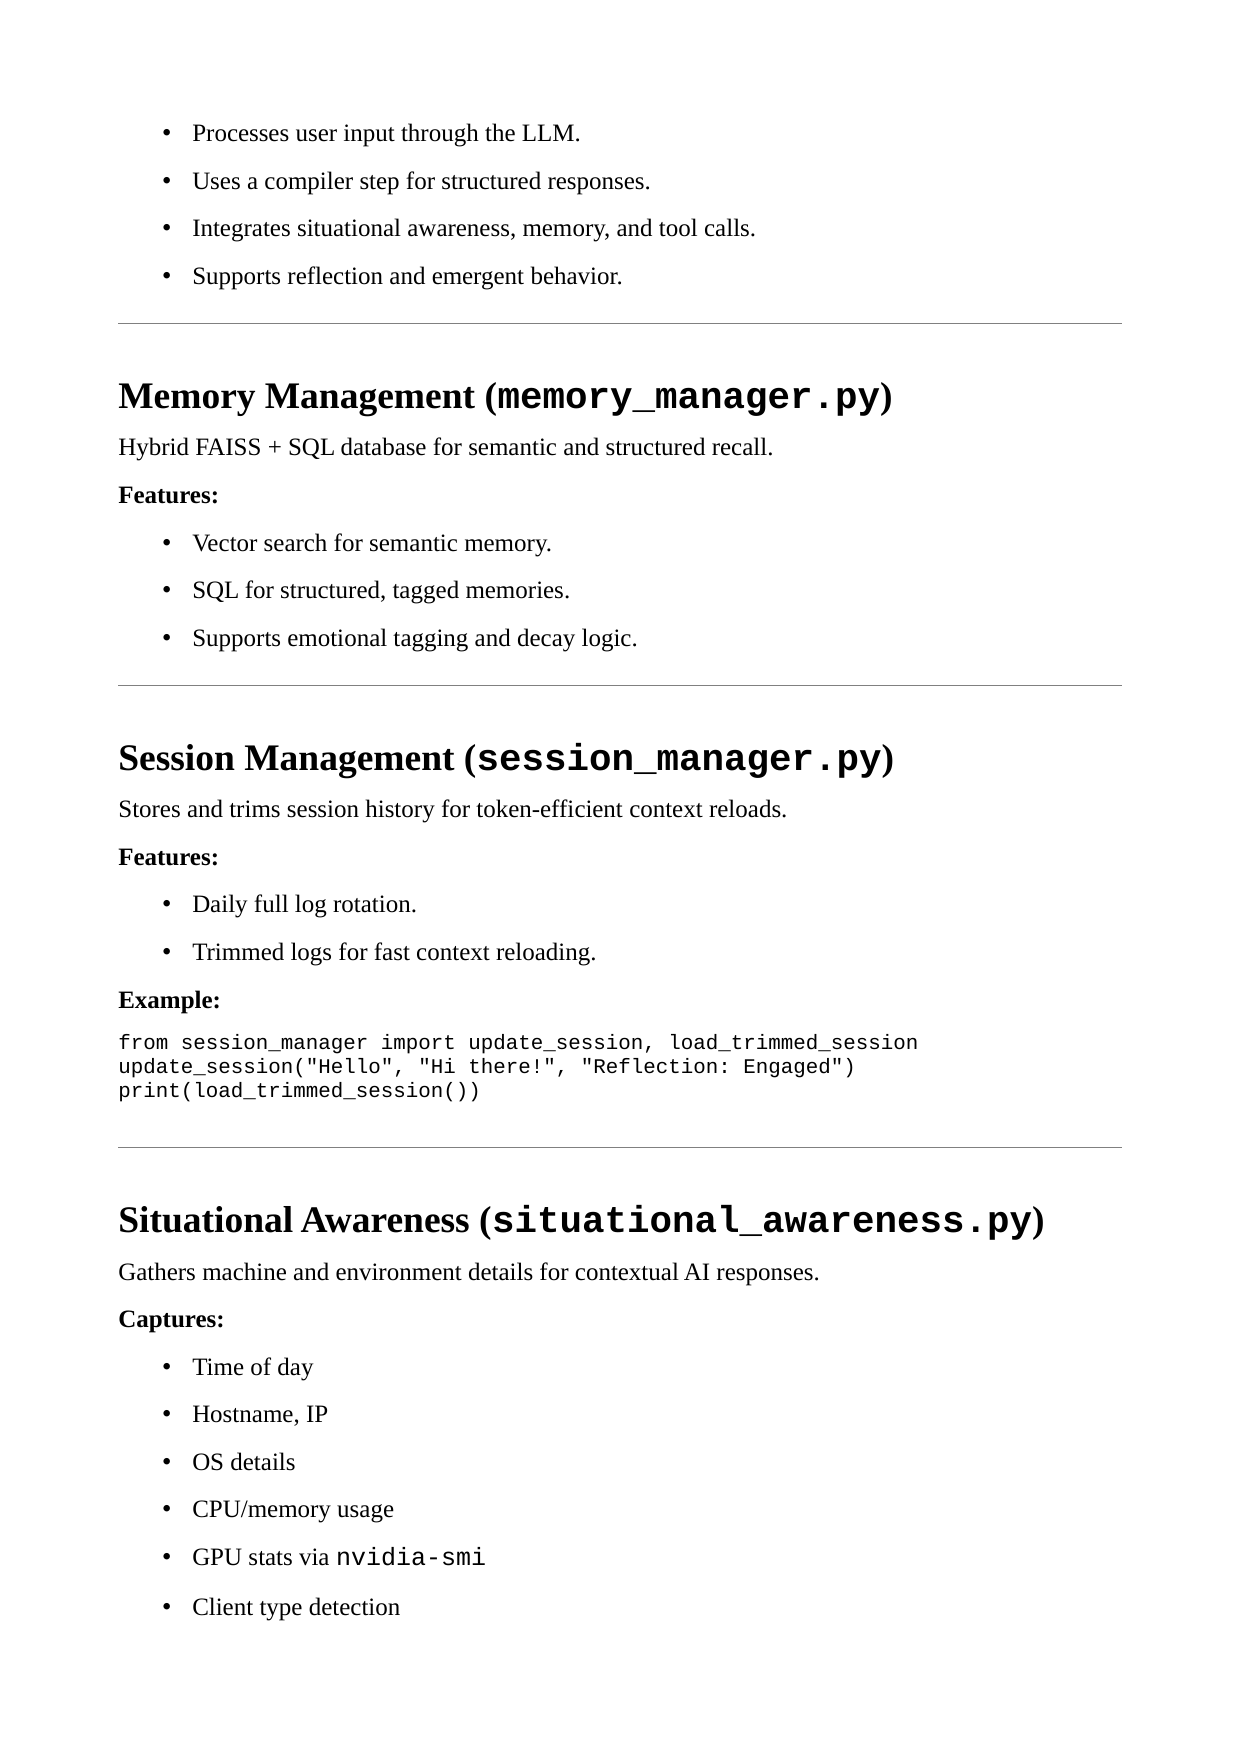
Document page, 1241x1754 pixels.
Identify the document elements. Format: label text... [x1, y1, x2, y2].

list Time of day [162, 1352, 1122, 1381]
text Hybrid FAISS + SQL database for semantic and structured recall. [118, 432, 1122, 461]
list Integrates situational awareness, memory, and tool calls. [162, 213, 1122, 242]
text Features: [118, 842, 1122, 871]
list Daily full log rotation. [162, 889, 1122, 918]
text Stores and trims session history for token-efficient context reloads. [118, 794, 1122, 823]
list Hostname, IP [162, 1399, 1122, 1428]
text from session_manager import update_session, load_trimmed_session [118, 1032, 1122, 1056]
text Example: [118, 985, 1122, 1013]
list Client type detection [162, 1592, 1122, 1621]
text Captures: [118, 1304, 1122, 1333]
list Vector search for semantic memory. [162, 528, 1122, 556]
list Processes user input through the LLM. [162, 118, 1122, 147]
list SQL for structured, tagged memories. [162, 575, 1122, 604]
list GPU stats via nvidia-smi [162, 1542, 1122, 1573]
text update_session("Hello", "Hi there!", "Reflection: Engaged") [118, 1056, 1122, 1079]
subtitle Situational Awareness (situational_awareness.py) [118, 1198, 1122, 1244]
list Supports reflection and emergent behavior. [162, 261, 1122, 290]
subtitle Session Management (session_manager.py) [118, 736, 1122, 782]
list Uses a compiler step for structured responses. [162, 166, 1122, 194]
text Features: [118, 480, 1122, 509]
list OS details [162, 1447, 1122, 1476]
subtitle Memory Management (memory_manager.py) [118, 374, 1122, 420]
list Trimmed logs for fast context reloading. [162, 937, 1122, 966]
list Supports emotional tagging and decay logic. [162, 623, 1122, 652]
text Gathers machine and environment details for contextual AI responses. [118, 1257, 1122, 1285]
text print(load_trimmed_session()) [118, 1079, 1122, 1103]
list CPU/memory usage [162, 1494, 1122, 1523]
